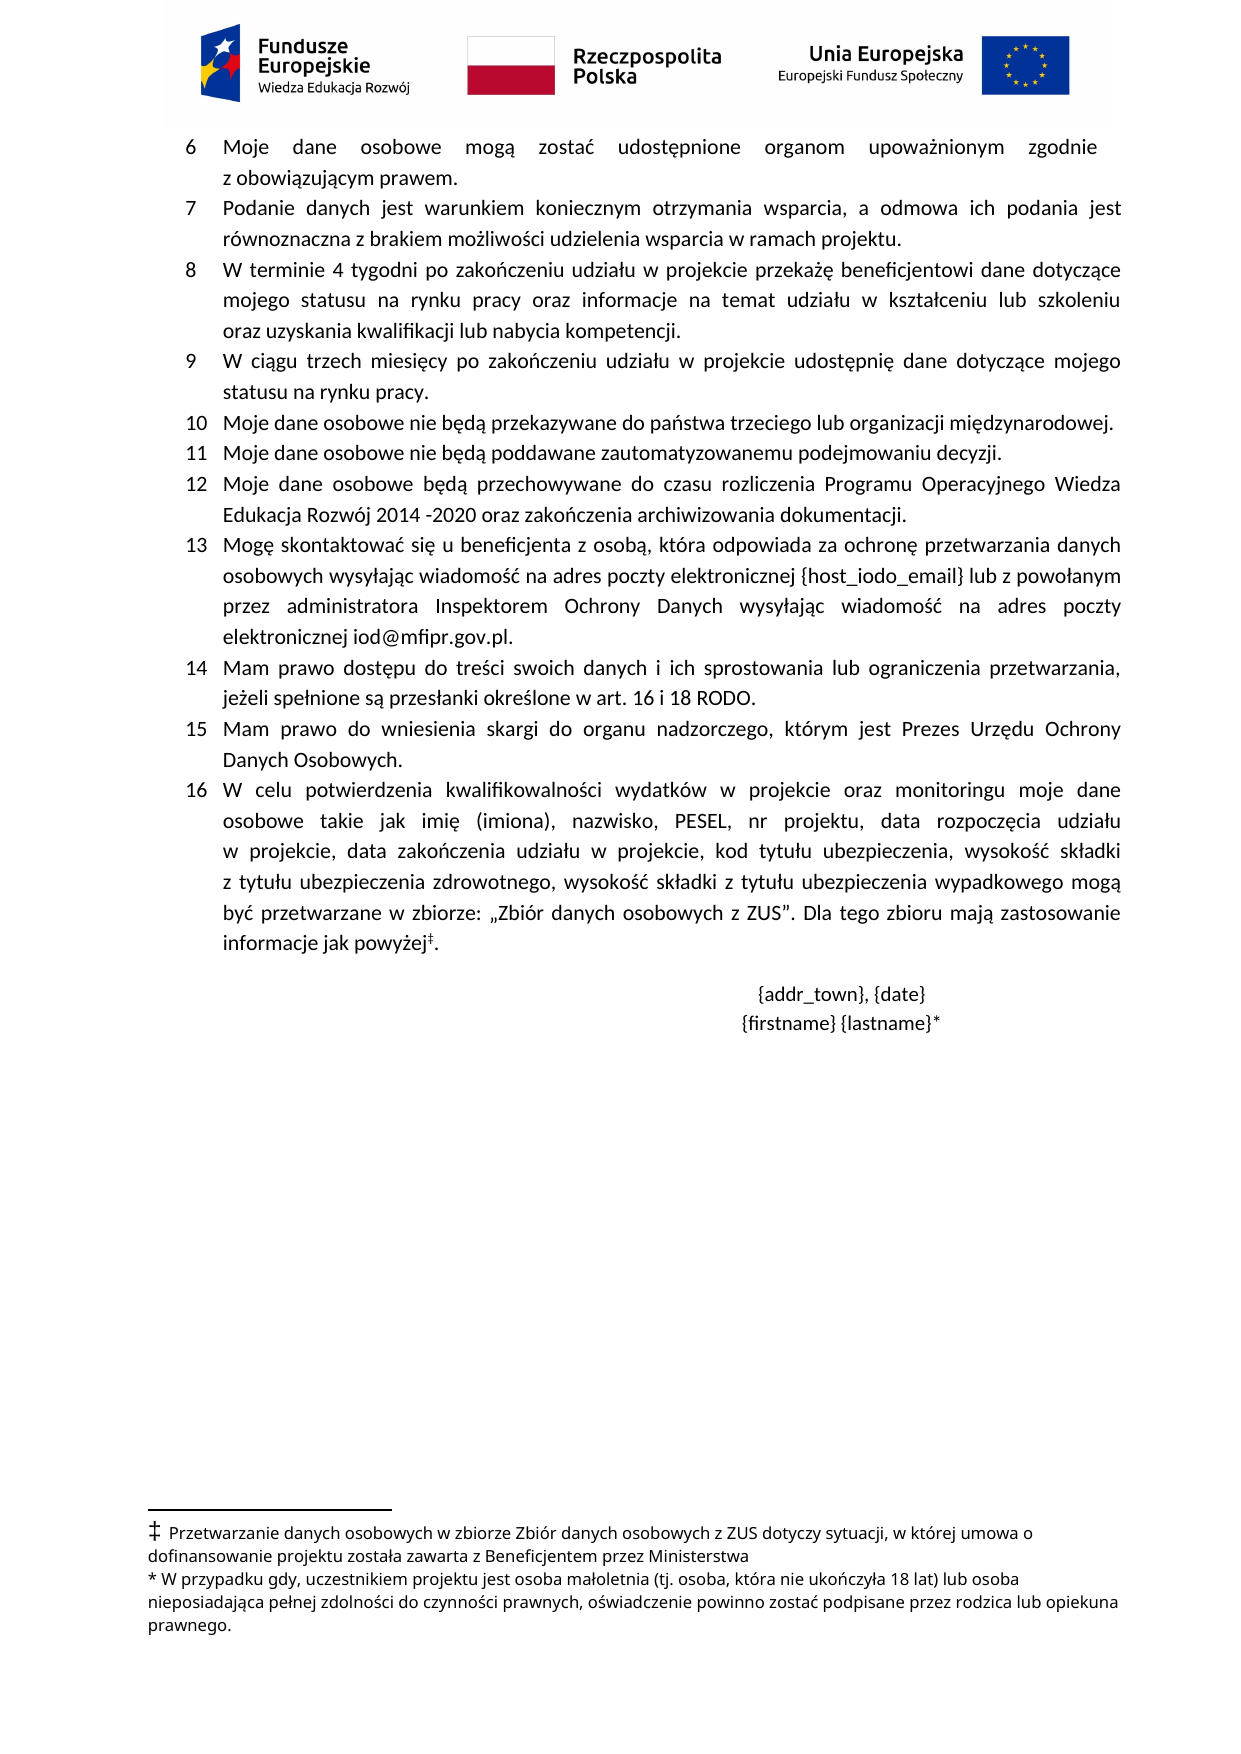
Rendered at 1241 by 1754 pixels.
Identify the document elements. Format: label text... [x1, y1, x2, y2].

list Przetwarzanie danych osobowych w zbiorze Zbiór danych osobowych z ZUS dotyczy sytuacji, w której umowa o dofinansowanie projektu została zawarta z Beneficjentem przez Ministerstwa [148, 1516, 1122, 1568]
list W ciągu trzech miesięcy po zakończeniu udziału w projekcie udostępnię dane dotyczące mojego statusu na rynku pracy. [185, 348, 1122, 405]
list Moje dane osobowe nie będą przekazywane do państwa trzeciego lub organizacji międzynarodowej. [185, 409, 1122, 436]
list Moje dane osobowe będą przechowywane do czasu rozliczenia Programu Operacyjnego Wiedza Edukacja Rozwój 2014 -2020 oraz zakończenia archiwizowania dokumentacji. [185, 470, 1122, 527]
list Mam prawo dostępu do treści swoich danych i ich sprostowania lub ograniczenia przetwarzania, jeżeli spełnione są przesłanki określone w art. 16 i 18 RODO. [185, 654, 1122, 711]
list W celu potwierdzenia kwalifikowalności wydatków w projekcie oraz monitoringu moje dane osobowe takie jak imię (imiona), nazwisko, PESEL, nr projektu, data rozpoczęcia udziału w projekcie, data zakończenia udziału w projekcie, kod tytułu ubezpieczenia, wysokość składki z tytułu ubezpieczenia zdrowotnego, wysokość składki z tytułu ubezpieczenia wypadkowego mogą być przetwarzane w zbiorze: „Zbiór danych osobowych z ZUS”. Dla tego zbioru mają zastosowanie informacje jak powyżej. [185, 776, 1122, 956]
list Mogę skontaktować się u beneficjenta z osobą, która odpowiada za ochronę przetwarzania danych osobowych wysyłając wiadomość na adres poczty elektronicznej {host_iodo_email} lub z powołanym przez administratora Inspektorem Ochrony Danych wysyłając wiadomość na adres poczty elektronicznej iod@mfipr.gov.pl. [185, 531, 1122, 650]
list * W przypadku gdy, uczestnikiem projektu jest osoba małoletnia (tj. osoba, która nie ukończyła 18 lat) lub osoba nieposiadająca pełnej zdolności do czynności prawnych, oświadczenie powinno zostać podpisane przez rodzica lub opiekuna prawnego. [148, 1568, 1122, 1636]
list Moje dane osobowe nie będą poddawane zautomatyzowanemu podejmowaniu decyzji. [185, 439, 1122, 466]
list W terminie 4 tygodni po zakończeniu udziału w projekcie przekażę beneficjentowi dane dotyczące mojego statusu na rynku pracy oraz informacje na temat udziału w kształceniu lub szkoleniu oraz uzyskania kwalifikacji lub nabycia kompetencji. [185, 256, 1122, 344]
list Podanie danych jest warunkiem koniecznym otrzymania wsparcia, a odmowa ich podania jest równoznaczna z brakiem możliwości udzielenia wsparcia w ramach projektu. [185, 194, 1122, 252]
picture [162, 0, 1108, 130]
table_header {addr_town}, {date} {firstname} {lastname}* [620, 981, 1063, 1039]
table_header [148, 981, 467, 1039]
table_header [468, 981, 620, 1039]
list Moje dane osobowe mogą zostać udostępnione organom upoważnionym zgodnie z obowiązującym prawem. [185, 104, 1122, 191]
list Mam prawo do wniesienia skargi do organu nadzorczego, którym jest Prezes Urzędu Ochrony Danych Osobowych. [185, 715, 1122, 772]
